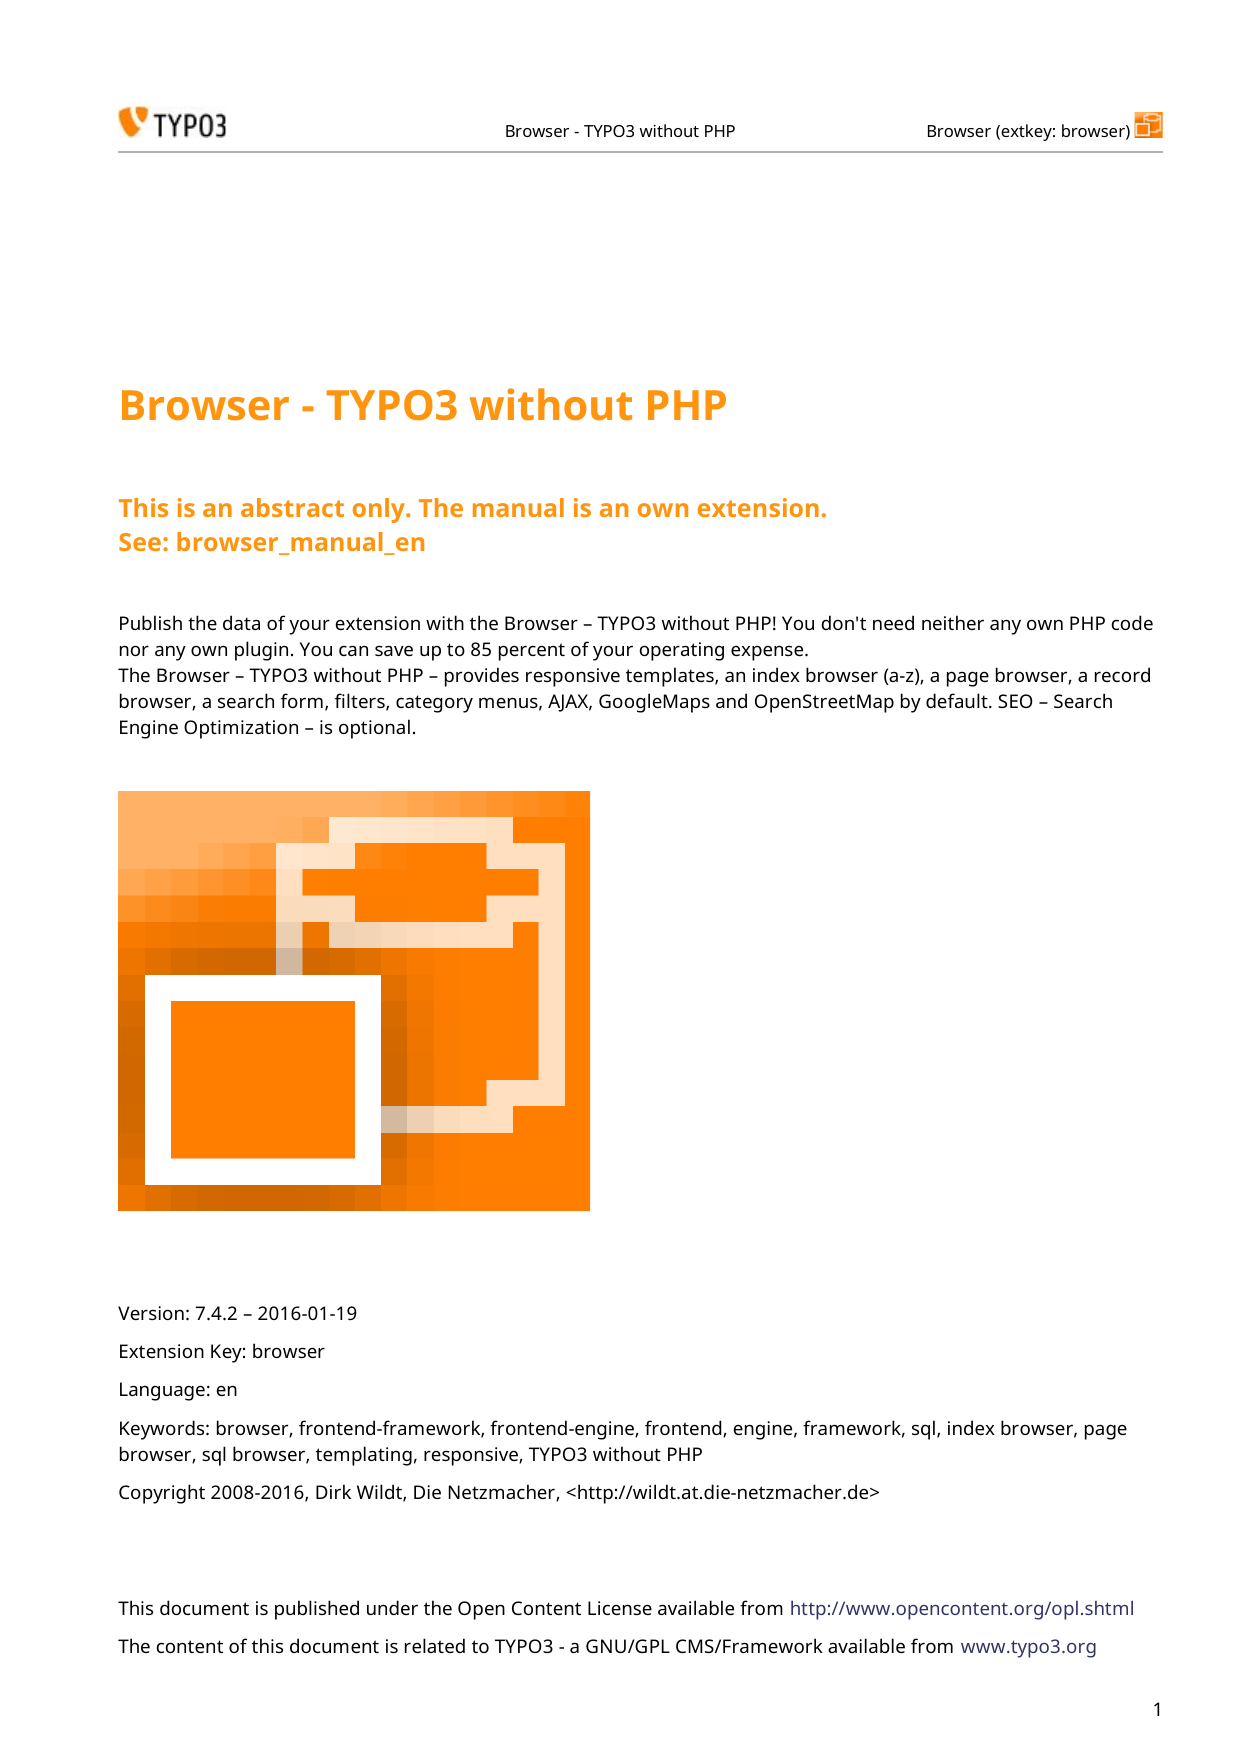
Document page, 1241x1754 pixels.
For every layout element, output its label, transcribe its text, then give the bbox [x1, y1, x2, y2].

picture [118, 791, 590, 1211]
picture [1134, 112, 1163, 138]
text Publish the data of your extension with the Browser – TYPO3 without PHP! You don't need neither any own PHP code nor any own plugin. You can save up to 85 percent of your operating expense. The Browser – TYPO3 without PHP – provides responsive templates, an index browser (a-z), a page browser, a record browser, a search form, filters, category menus, AJAX, GoogleMaps and OpenStreetMap by default. SEO – Search Engine Optimization – is optional. [118, 610, 1163, 740]
text Language: en [118, 1376, 1163, 1402]
text This document is published under the Open Content License available from http://www.opencontent.org/opl.shtml [118, 1594, 1163, 1621]
picture [118, 106, 227, 138]
text Version: 7.4.2 – 2016-01-19 [118, 1299, 1163, 1326]
text The content of this document is related to TYPO3 - a GNU/GPL CMS/Framework available from www.typo3.org [118, 1633, 1163, 1659]
text This is an abstract only. The manual is an own extension. See: browser_manual_en [118, 491, 1163, 559]
subtitle Browser - TYPO3 without PHP [118, 375, 1163, 432]
text Copyright 2008-2016, Dirk Wildt, Die Netzmacher, <http://wildt.at.die-netzmacher.de> [118, 1479, 1163, 1505]
text Extension Key: browser [118, 1338, 1163, 1364]
text Keywords: browser, frontend-framework, frontend-engine, frontend, engine, framework, sql, index browser, page browser, sql browser, templating, responsive, TYPO3 without PHP [118, 1415, 1163, 1467]
